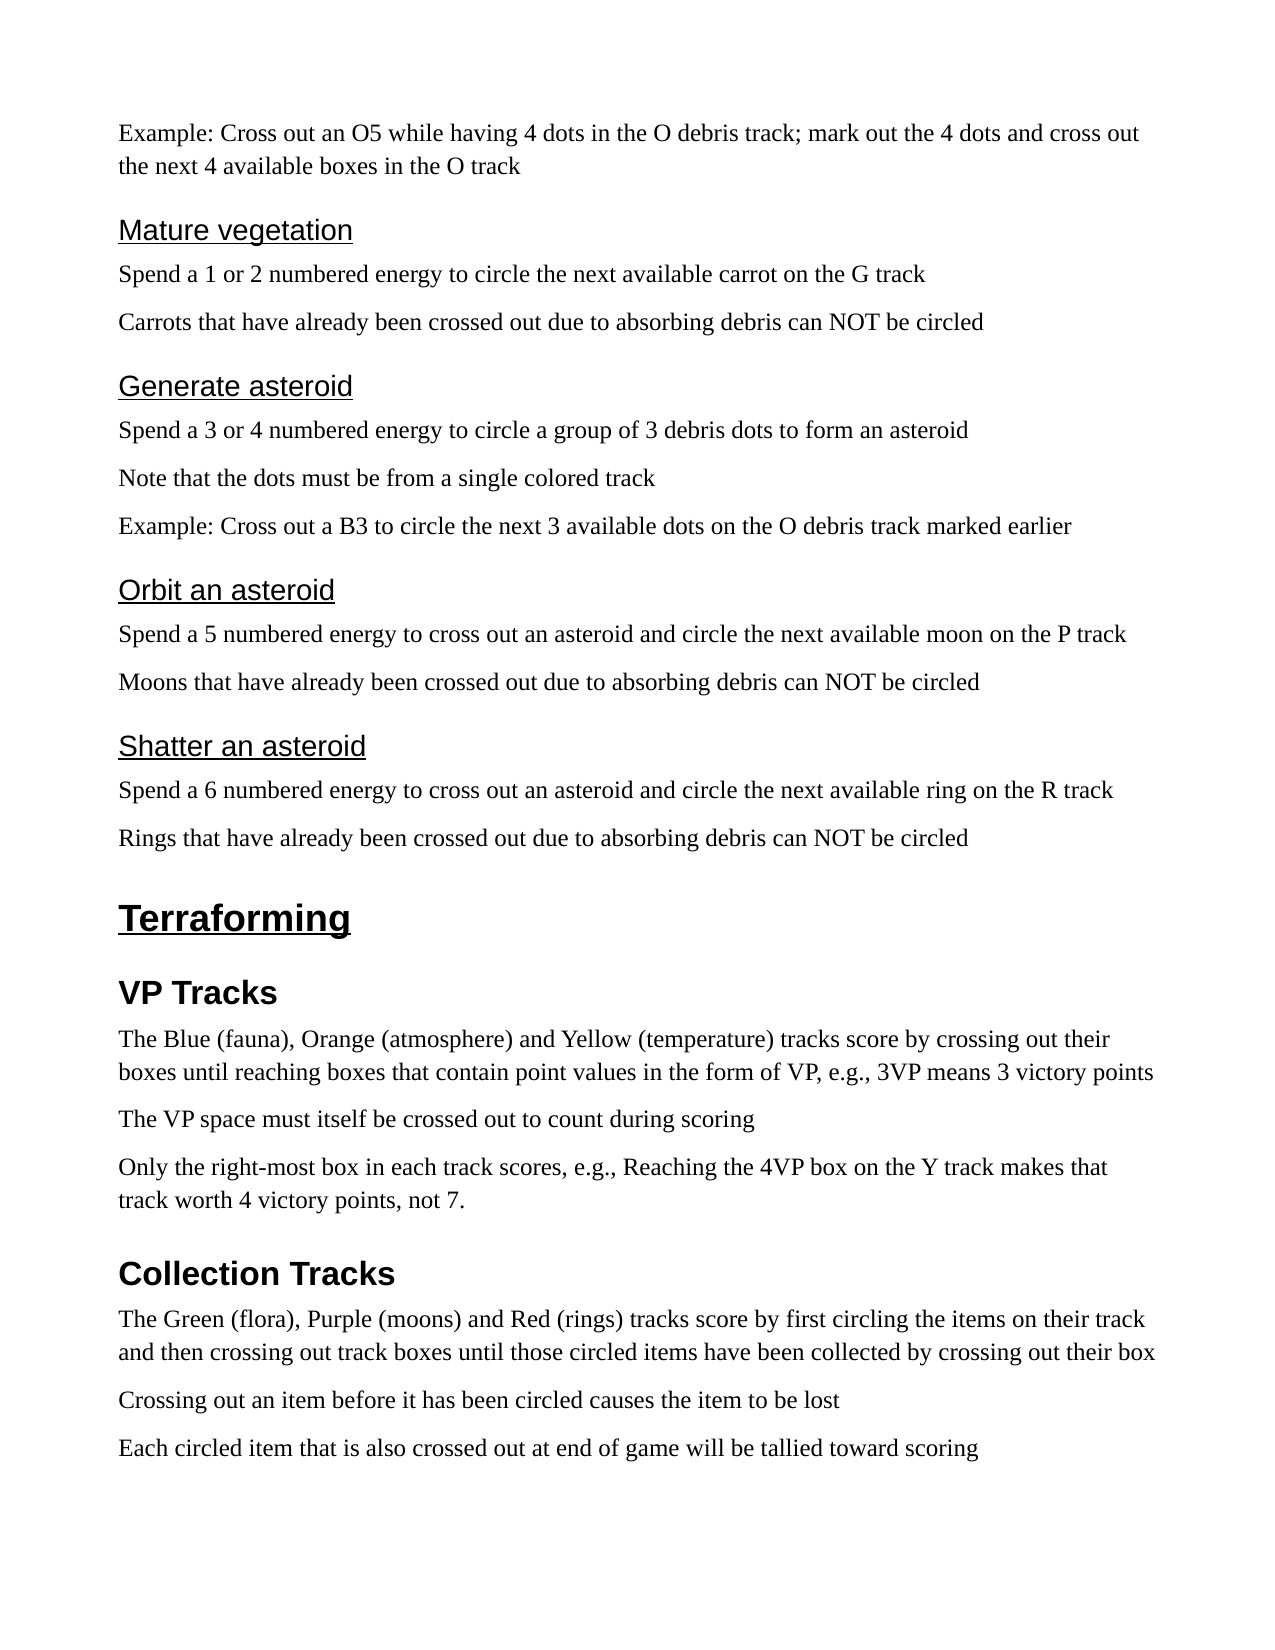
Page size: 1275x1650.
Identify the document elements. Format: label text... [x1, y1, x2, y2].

subtitle Mature vegetation [118, 213, 1157, 247]
text Spend a 3 or 4 numbered energy to circle a group of 3 debris dots to form an asteroid [118, 416, 1157, 444]
text Moons that have already been crossed out due to absorbing debris can NOT be circled [118, 667, 1157, 696]
text Only the right-most box in each track scores, e.g., Reaching the 4VP box on the Y track makes that track worth 4 victory points, not 7. [118, 1152, 1157, 1214]
text Example: Cross out an O5 while having 4 dots in the O debris track; mark out the 4 dots and cross out the next 4 available boxes in the O track [118, 118, 1157, 180]
subtitle Orbit an asteroid [118, 573, 1157, 607]
text Note that the dots must be from a single colored track [118, 463, 1157, 492]
text Rings that have already been crossed out due to absorbing debris can NOT be circled [118, 823, 1157, 852]
subtitle Collection Tracks [118, 1253, 1157, 1292]
subtitle Generate asteroid [118, 369, 1157, 403]
text Each circled item that is also crossed out at end of game will be tallied toward scoring [118, 1433, 1157, 1461]
text Spend a 6 numbered energy to cross out an asteroid and circle the next available ring on the R track [118, 775, 1157, 804]
text The Green (flora), Purple (moons) and Red (rings) tracks score by first circling the items on their track and then crossing out track boxes until those circled items have been collected by crossing out their box [118, 1304, 1157, 1366]
text Spend a 1 or 2 numbered energy to circle the next available carrot on the G track [118, 259, 1157, 288]
text Spend a 5 numbered energy to cross out an asteroid and circle the next available moon on the P track [118, 619, 1157, 648]
subtitle VP Tracks [118, 972, 1157, 1011]
text Crossing out an item before it has been circled causes the item to be lost [118, 1385, 1157, 1414]
text The VP space must itself be crossed out to count during scoring [118, 1104, 1157, 1133]
subtitle Shatter an asteroid [118, 729, 1157, 763]
text The Blue (fauna), Orange (atmosphere) and Yellow (temperature) tracks score by crossing out their boxes until reaching boxes that contain point values in the form of VP, e.g., 3VP means 3 victory points [118, 1024, 1157, 1085]
text Carrots that have already been crossed out due to absorbing debris can NOT be circled [118, 307, 1157, 336]
text Example: Cross out a B3 to circle the next 3 available dots on the O debris track marked earlier [118, 511, 1157, 539]
subtitle Terraforming [118, 896, 1157, 939]
